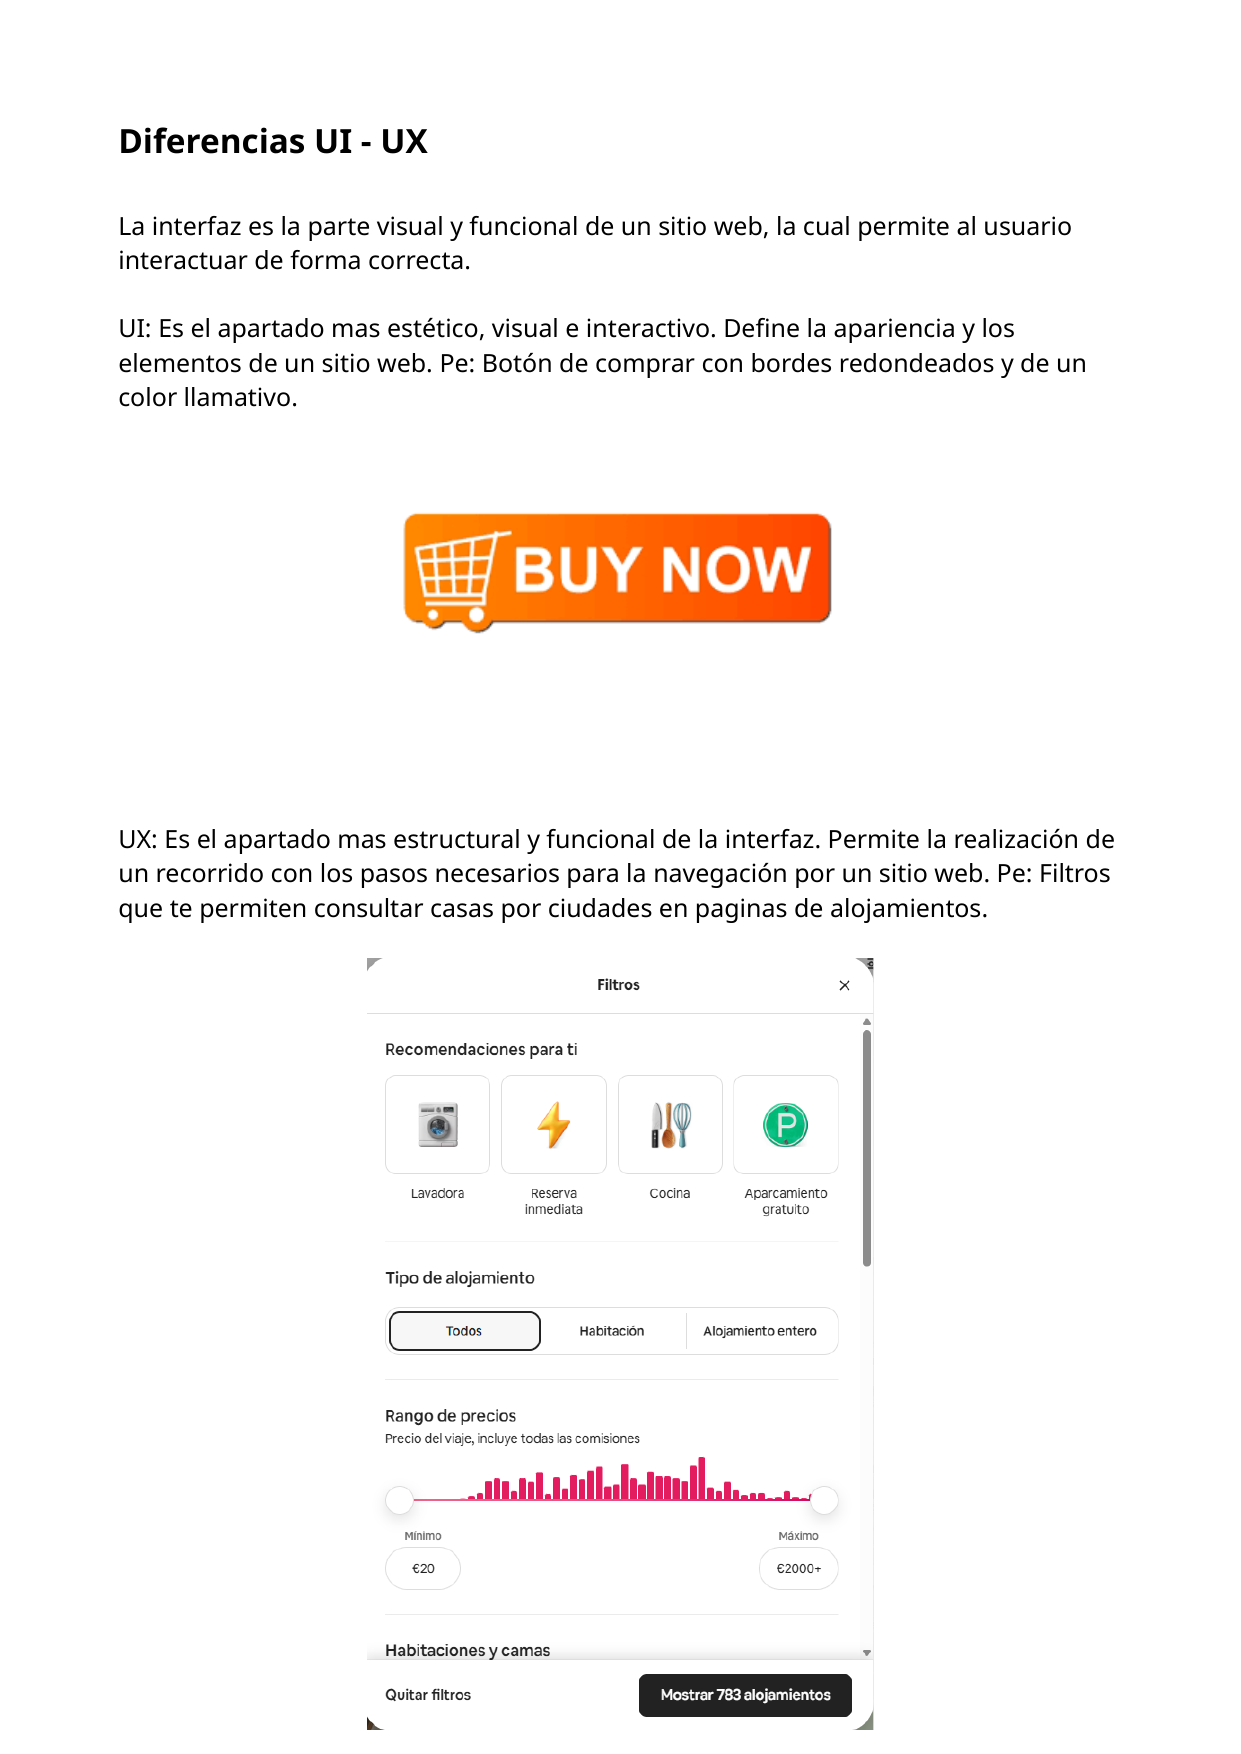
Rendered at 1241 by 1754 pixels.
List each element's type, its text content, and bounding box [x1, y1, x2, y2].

text Diferencias UI - UX [118, 118, 1122, 163]
text UI: Es el apartado mas estético, visual e interactivo. Define la apariencia y los elementos de un sitio web. Pe: Botón de comprar con bordes redondeados y de un color llamativo. [118, 311, 1122, 413]
picture [367, 958, 874, 1730]
text La interfaz es la parte visual y funcional de un sitio web, la cual permite al usuario interactuar de forma correcta. [118, 209, 1122, 277]
text UX: Es el apartado mas estructural y funcional de la interfaz. Permite la realización de un recorrido con los pasos necesarios para la navegación por un sitio web. Pe: Filtros que te permiten consultar casas por ciudades en paginas de alojamientos. [118, 822, 1122, 924]
picture [371, 447, 869, 696]
